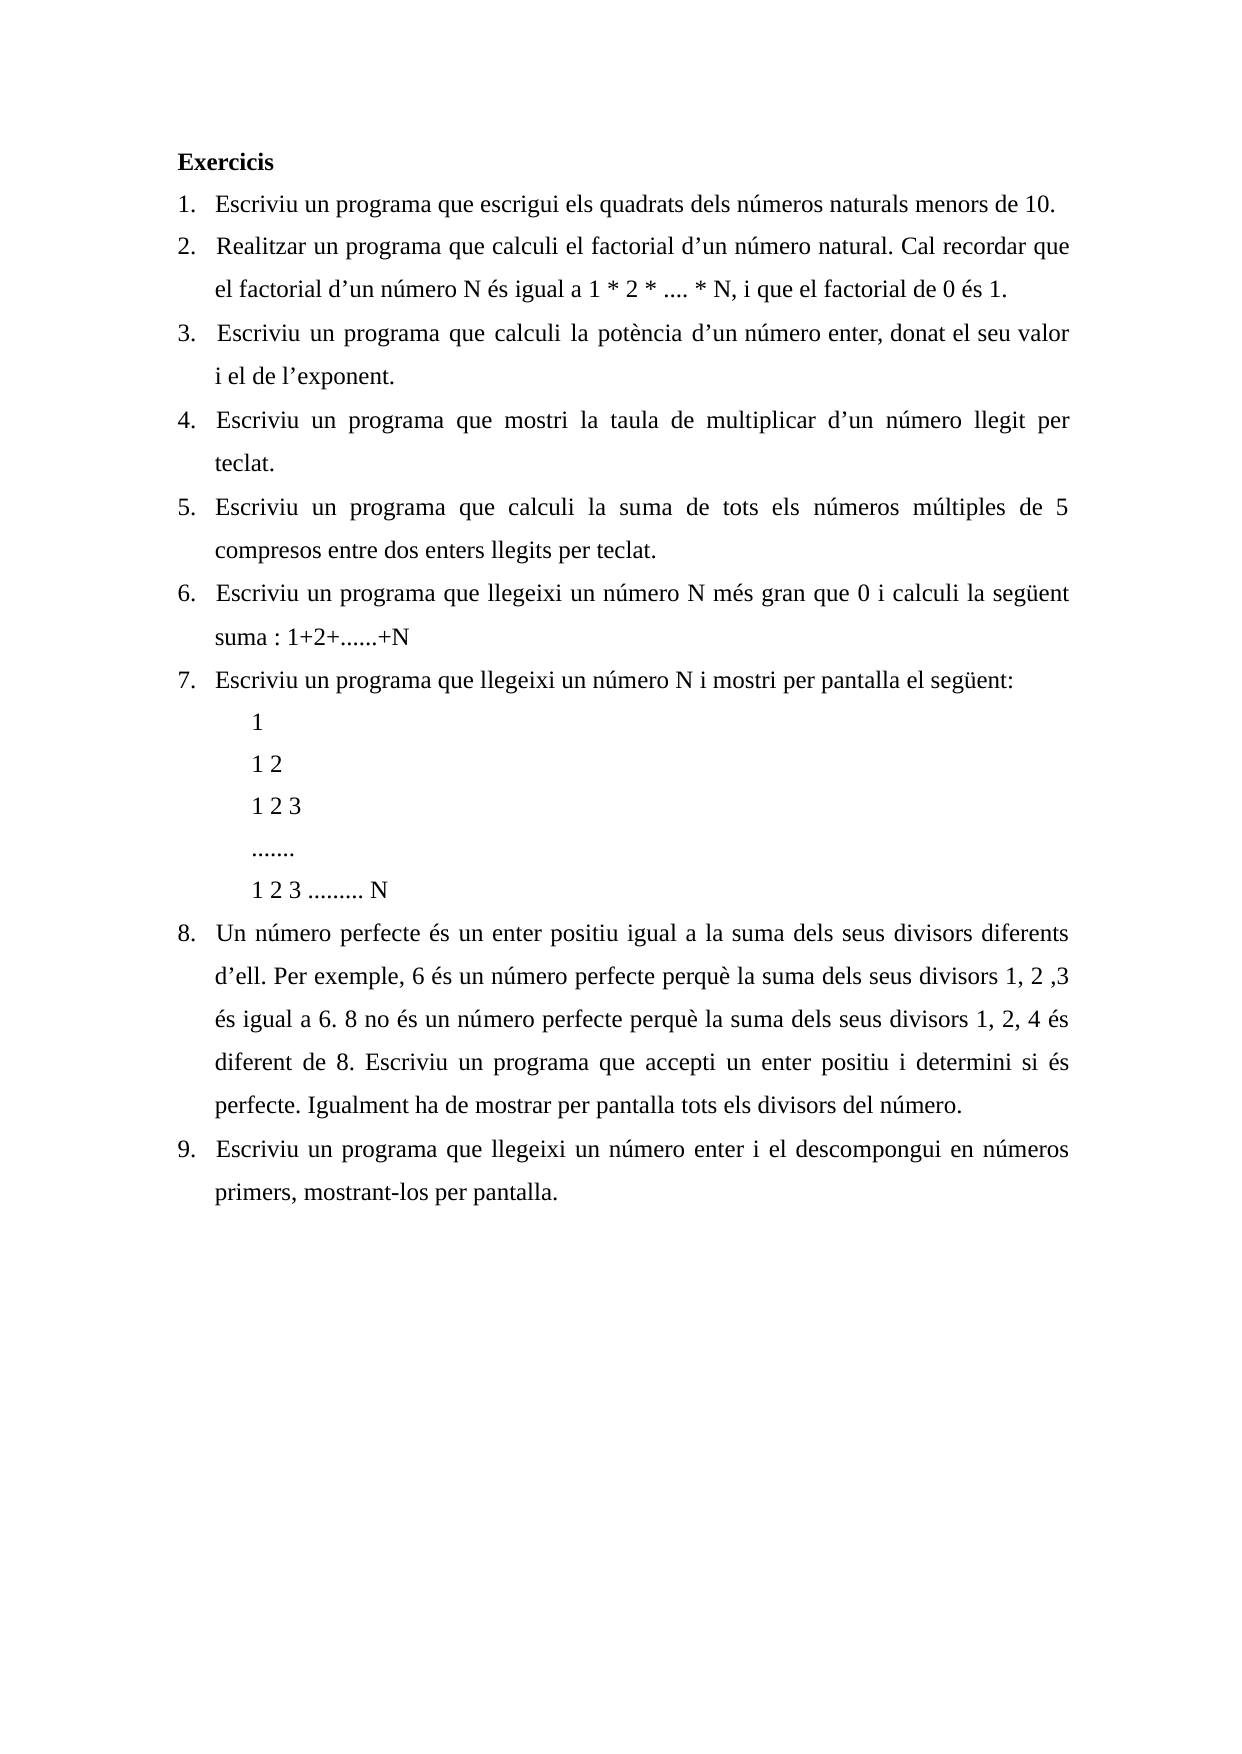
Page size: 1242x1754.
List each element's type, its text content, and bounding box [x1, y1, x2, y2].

text 2. Realitzar un programa que calculi el factorial d’un número natural. Cal recordar que el factorial d’un número N és igual a 1 * 2 * .... * N, i que el factorial de 0 és 1. [177, 231, 1069, 303]
text 6. Escriviu un programa que llegeixi un número N més gran que 0 i calculi la següent suma : 1+2+......+N [177, 578, 1069, 650]
text 9. Escriviu un programa que llegeixi un número enter i el descompongui en números primers, mostrant-los per pantalla. [177, 1134, 1069, 1206]
text 1 [251, 707, 1077, 736]
text 8. Un número perfecte és un enter positiu igual a la suma dels seus divisors diferents d’ell. Per exemple, 6 és un número perfecte perquè la suma dels seus divisors 1, 2 ,3 és igual a 6. 8 no és un número perfecte perquè la suma dels seus divisors 1, 2, 4 és diferent de 8. Escriviu un programa que accepti un enter positiu i determini si és perfecte. Igualment ha de mostrar per pantalla tots els divisors del número. [177, 918, 1069, 1119]
text 1 2 [251, 749, 1077, 778]
text 1 2 3 [251, 791, 1077, 820]
text 1 2 3 ......... N [251, 876, 1077, 904]
text 7. Escriviu un programa que llegeixi un número N i mostri per pantalla el següent: [177, 665, 1077, 694]
text 1. Escriviu un programa que escrigui els quadrats dels números naturals menors de 10. [177, 189, 1077, 218]
text Exercicis [177, 147, 1077, 176]
text 5. Escriviu un programa que calculi la suma de tots els números múltiples de 5 compresos entre dos enters llegits per teclat. [177, 492, 1069, 564]
text 3. Escriviu un programa que calculi la potència d’un número enter, donat el seu valor i el de l’exponent. [177, 318, 1069, 390]
text ....... [251, 833, 1077, 862]
text 4. Escriviu un programa que mostri la taula de multiplicar d’un número llegit per teclat. [177, 405, 1069, 477]
